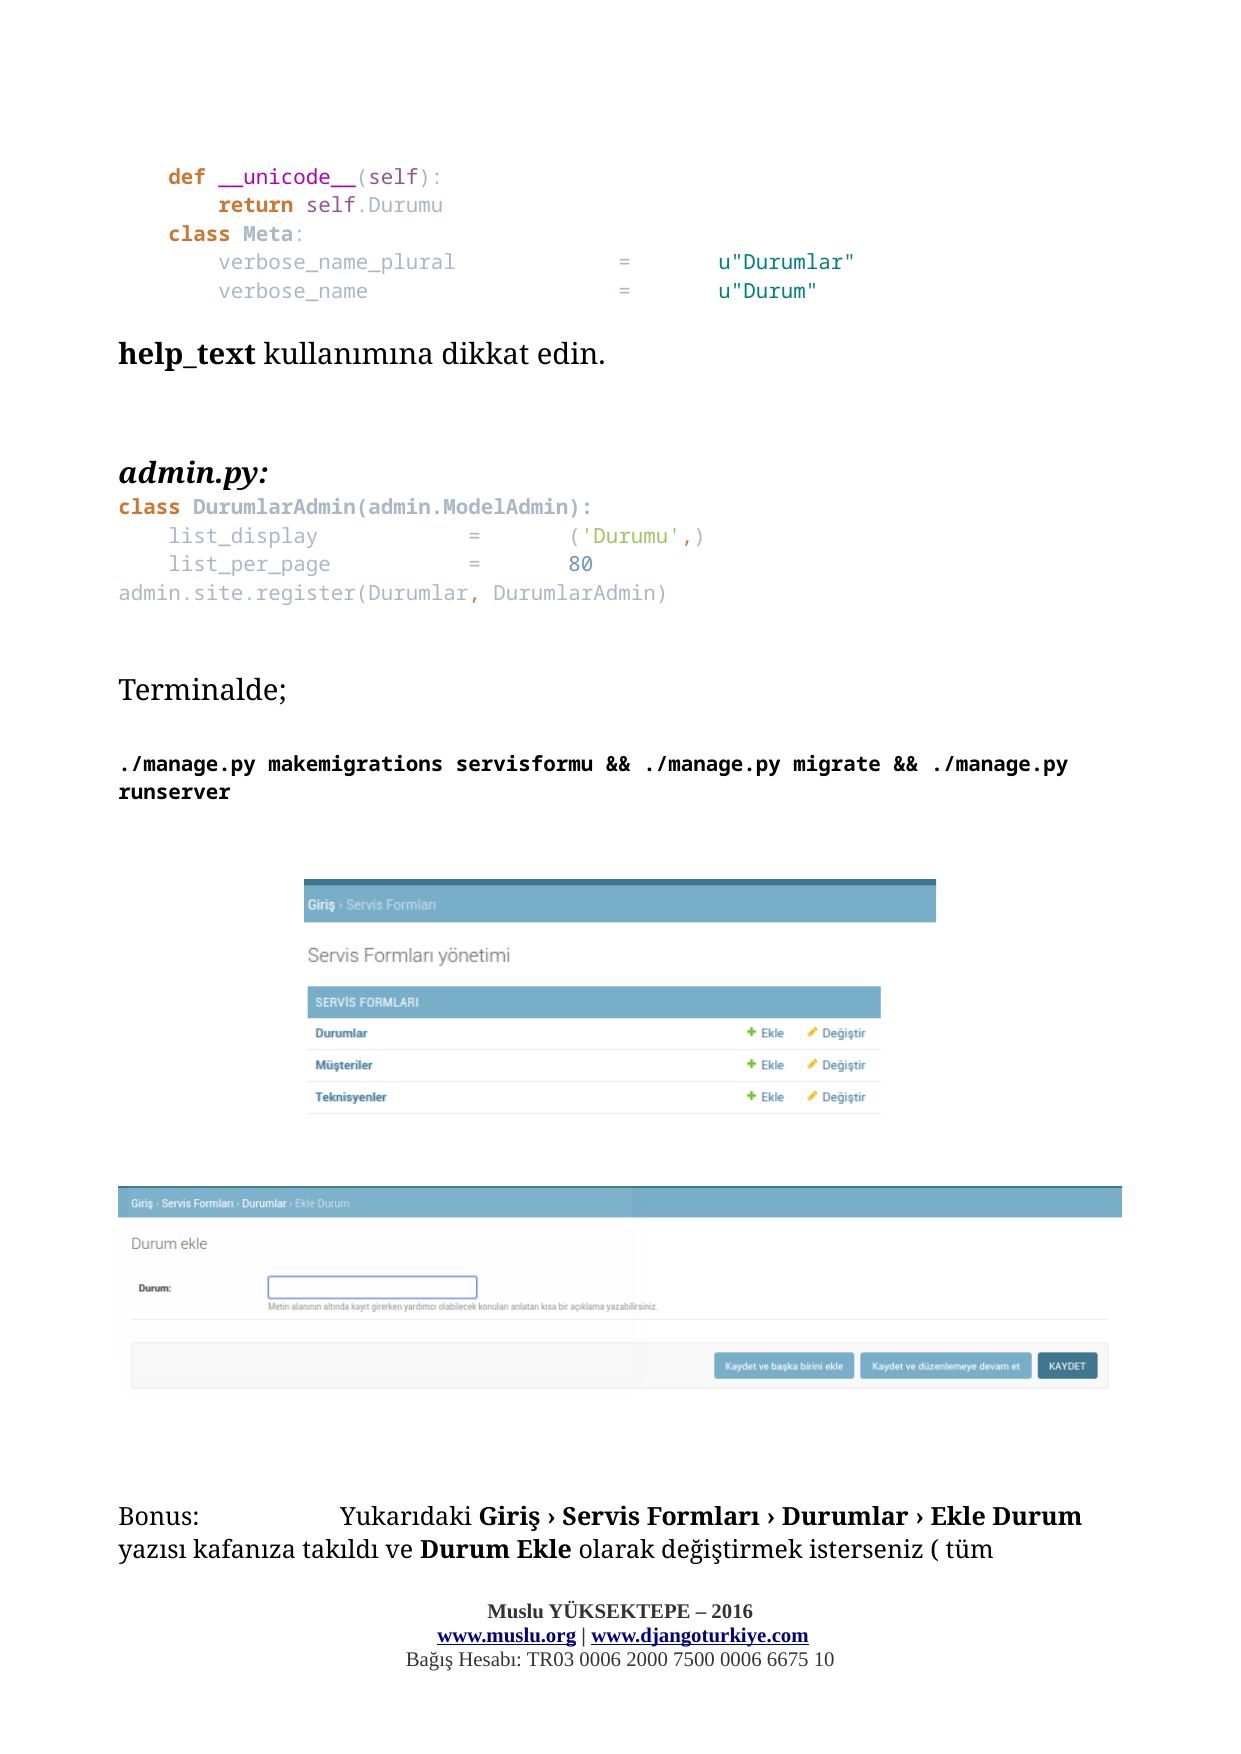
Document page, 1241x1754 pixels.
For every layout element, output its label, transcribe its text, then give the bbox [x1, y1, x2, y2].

text verbose_name = u"Durum" [118, 276, 1122, 304]
picture [304, 879, 937, 1127]
text def __unicode__(self): [118, 162, 1122, 190]
text ./manage.py makemigrations servisformu && ./manage.py migrate && ./manage.py runserver [118, 749, 1122, 806]
text admin.site.register(Durumlar, DurumlarAdmin) [118, 578, 1122, 606]
text return self.Durumu [118, 190, 1122, 219]
text Terminalde; [118, 670, 1122, 709]
text admin.py: [118, 453, 1122, 492]
text class Meta: [118, 219, 1122, 247]
text help_text kullanımına dikkat edin. [118, 334, 1122, 373]
text verbose_name_plural = u"Durumlar" [118, 247, 1122, 276]
text Bonus: Yukarıdaki Giriş › Servis Formları › Durumlar › Ekle Durum yazısı kafanıza takıldı ve Durum Ekle olarak değiştirmek isterseniz ( tüm [118, 1498, 1122, 1566]
text list_display = ('Durumu',) [118, 521, 1122, 549]
text list_per_page = 80 [118, 549, 1122, 578]
text class DurumlarAdmin(admin.ModelAdmin): [118, 492, 1122, 521]
picture [118, 1186, 1123, 1396]
